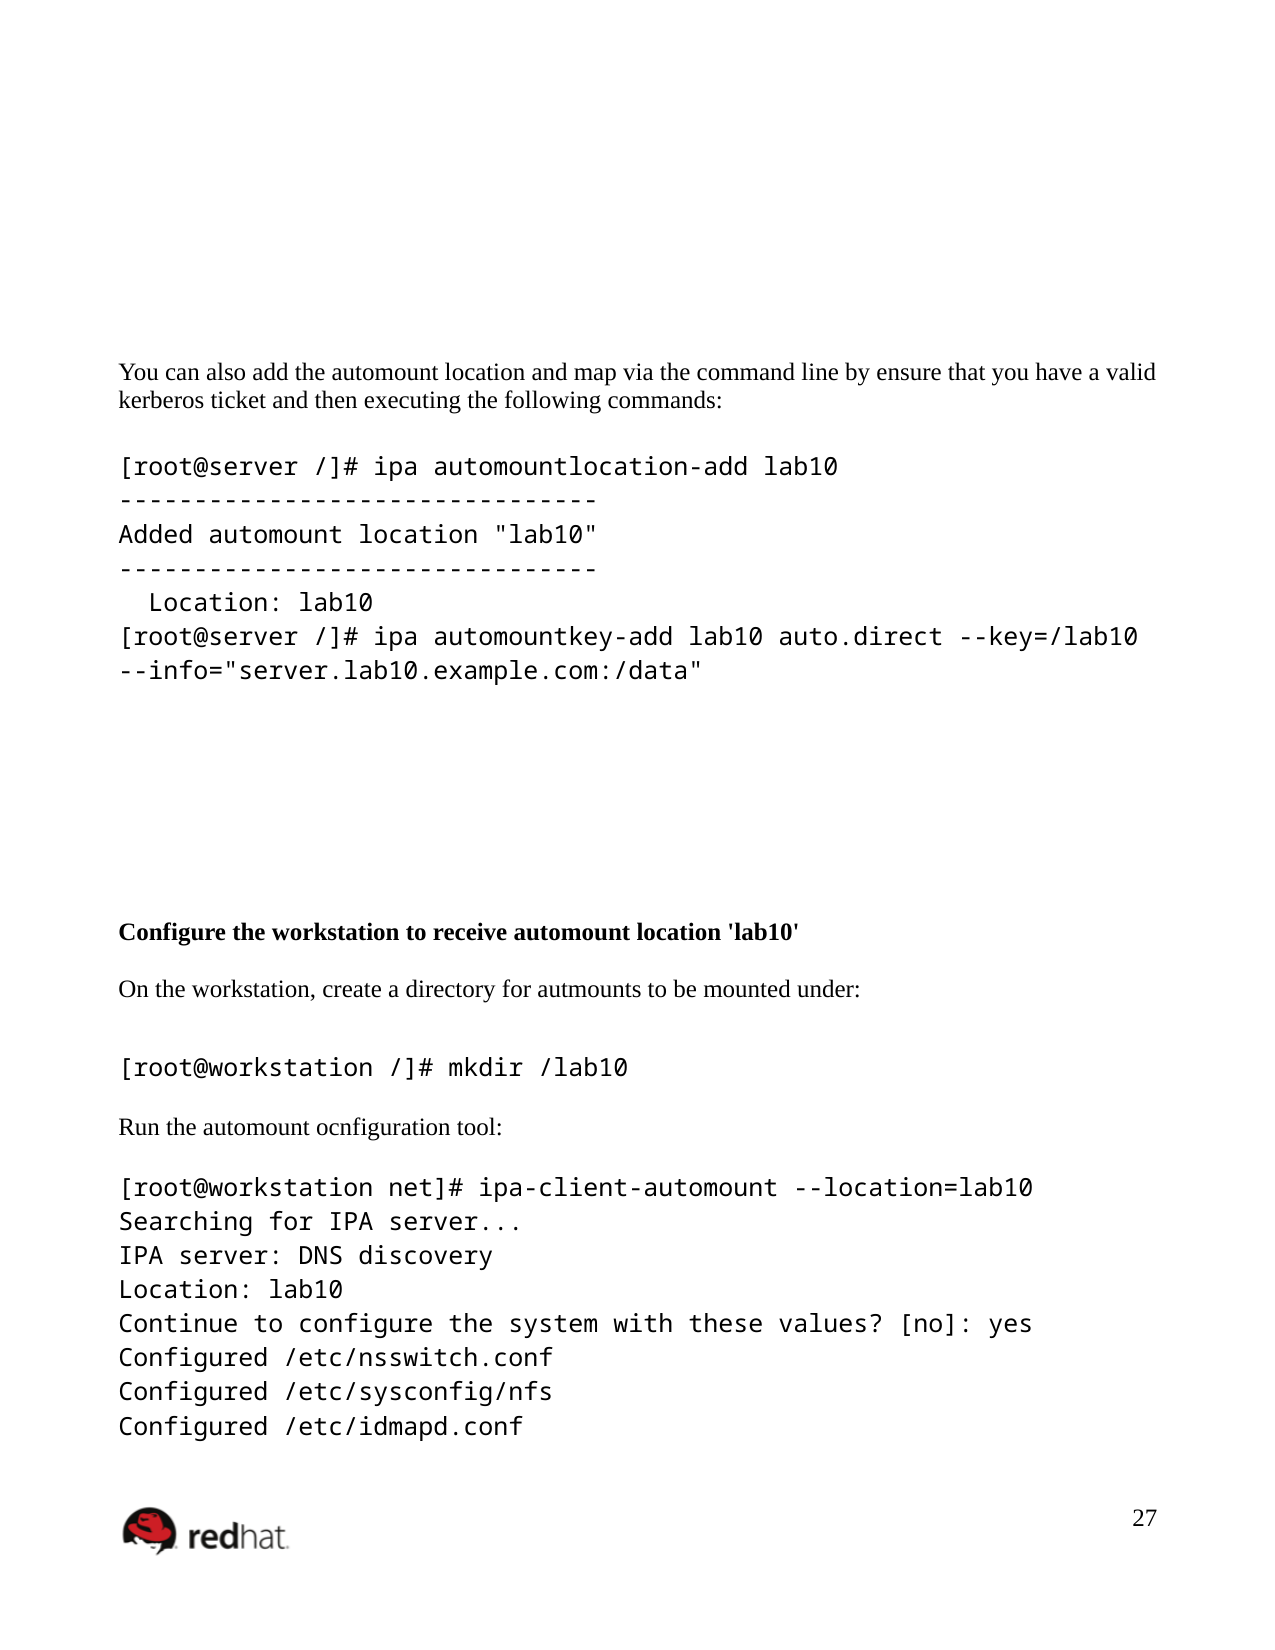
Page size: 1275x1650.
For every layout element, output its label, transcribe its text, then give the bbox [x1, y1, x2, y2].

text IPA server: DNS discovery [118, 1238, 1157, 1272]
text Location: lab10 [118, 1272, 1157, 1306]
text Added automount location "lab10" [118, 516, 1157, 550]
text [root@workstation net]# ipa-client-automount --location=lab10 [118, 1170, 1157, 1204]
text You can also add the automount location and map via the command line by ensure that you have a valid kerberos ticket and then executing the following commands: [118, 357, 1157, 414]
text [root@server /]# ipa automountkey-add lab10 auto.direct --key=/lab10 --info="server.lab10.example.com:/data" [118, 618, 1157, 687]
text [root@workstation /]# mkdir /lab10 [118, 1049, 1157, 1083]
text Searching for IPA server... [118, 1204, 1157, 1238]
text Location: lab10 [118, 584, 1157, 618]
text -------------------------------- [118, 550, 1157, 584]
text Configure the workstation to receive automount location 'lab10' [118, 917, 1157, 945]
text [root@server /]# ipa automountlocation-add lab10 [118, 448, 1157, 482]
text Run the automount ocnfiguration tool: [118, 1112, 1157, 1141]
text -------------------------------- [118, 482, 1157, 516]
text Continue to configure the system with these values? [no]: yes [118, 1306, 1157, 1340]
text Configured /etc/idmapd.conf [118, 1408, 1157, 1442]
text Configured /etc/sysconfig/nfs [118, 1374, 1157, 1408]
text Configured /etc/nsswitch.conf [118, 1340, 1157, 1374]
picture [118, 1503, 297, 1560]
text On the workstation, create a directory for autmounts to be mounted under: [118, 974, 1157, 1003]
